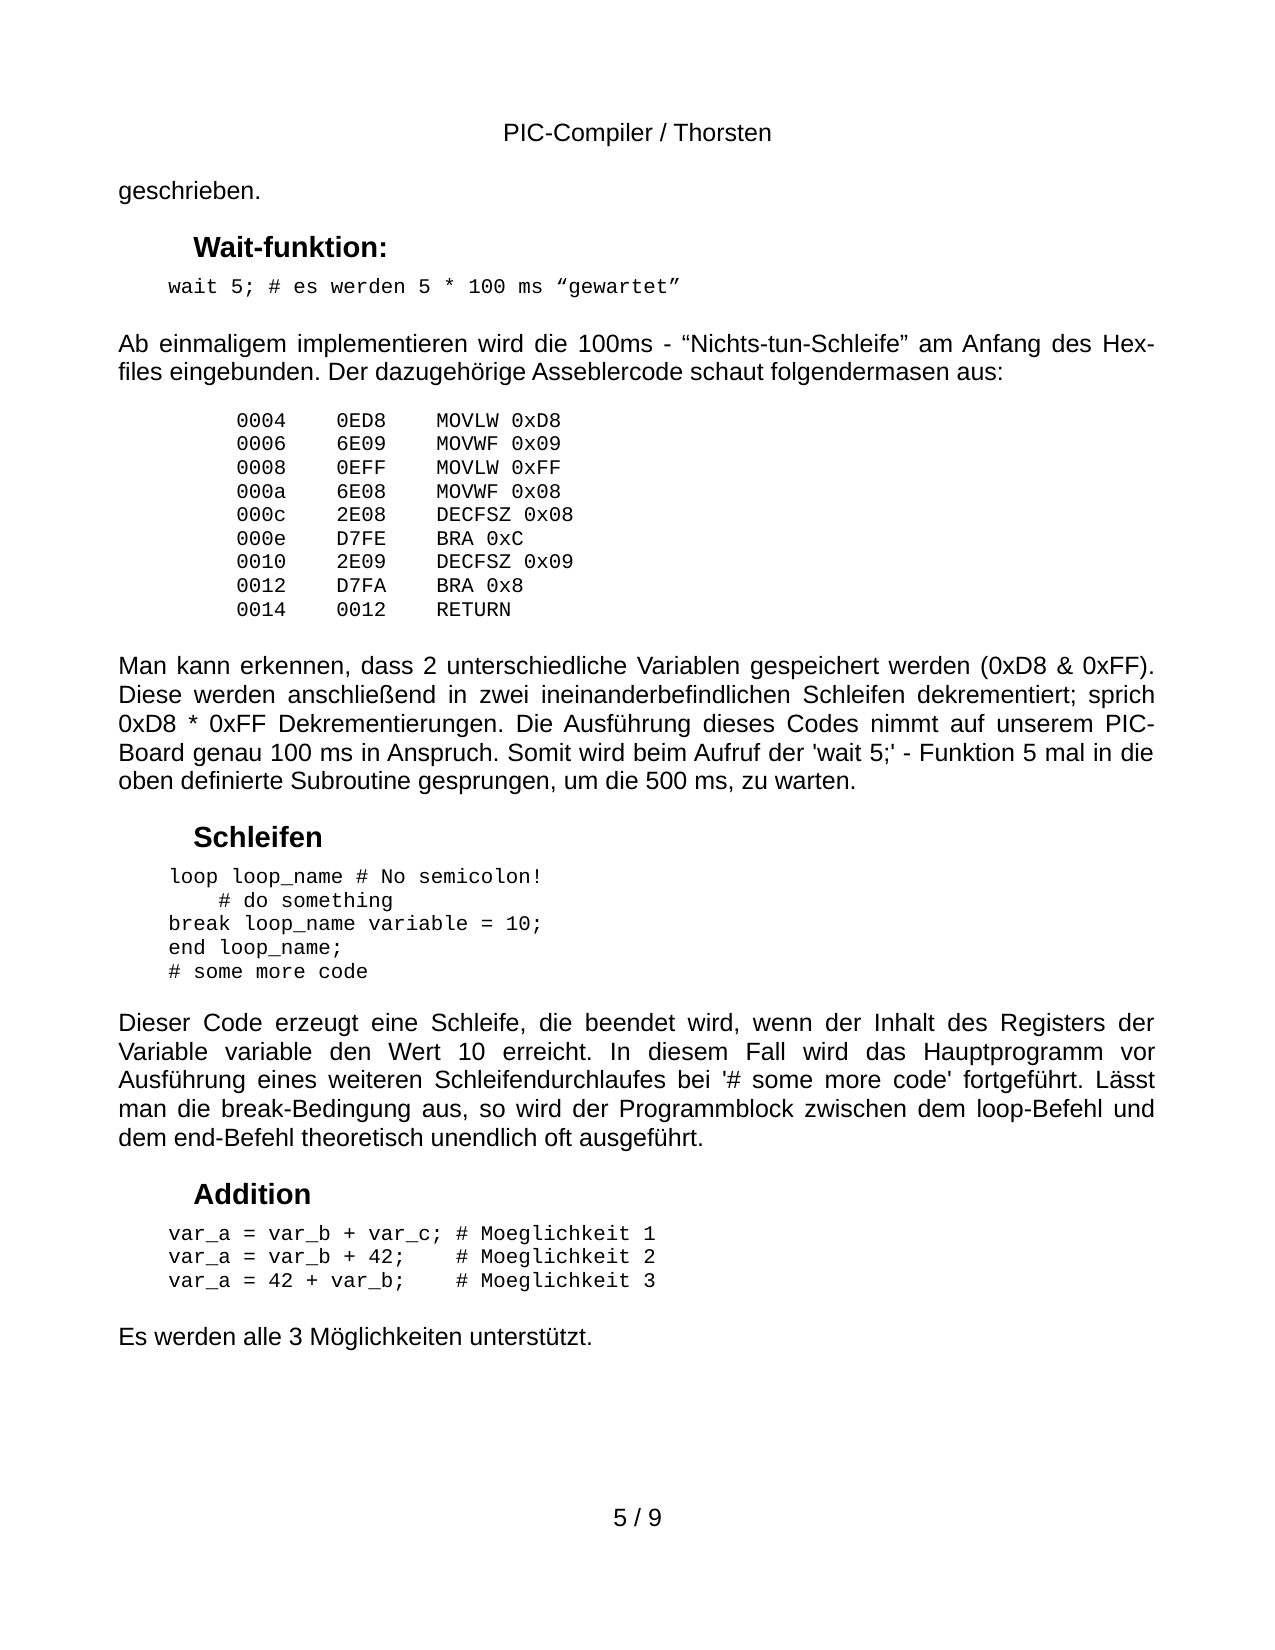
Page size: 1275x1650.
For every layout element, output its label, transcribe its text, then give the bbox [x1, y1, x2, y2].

text # some more code [118, 961, 1157, 984]
text end loop_name; [118, 937, 1157, 961]
text Es werden alle 3 Möglichkeiten unterstützt. [118, 1322, 1157, 1351]
text 000e D7FE BRA 0xC [236, 528, 1157, 552]
text var_a = 42 + var_b; # Moeglichkeit 3 [118, 1270, 1157, 1294]
text # do something [118, 890, 1157, 913]
text var_a = var_b + var_c; # Moeglichkeit 1 [118, 1223, 1157, 1246]
text 000a 6E08 MOVWF 0x08 [236, 481, 1157, 504]
text 0014 0012 RETURN [236, 599, 1157, 622]
text wait 5; # es werden 5 * 100 ms “gewartet” [118, 276, 1157, 300]
text Ab einmaligem implementieren wird die 100ms - “Nichts-tun-Schleife” am Anfang des Hex-files eingebunden. Der dazugehörige Asseblercode schaut folgendermasen aus: [118, 328, 1157, 386]
text 0006 6E09 MOVWF 0x09 [236, 433, 1157, 457]
text break loop_name variable = 10; [118, 913, 1157, 937]
text Dieser Code erzeugt eine Schleife, die beendet wird, wenn der Inhalt des Registers der Variable variable den Wert 10 erreicht. In diesem Fall wird das Hauptprogramm vor Ausführung eines weiteren Schleifendurchlaufes bei '# some more code' fortgeführt. Lässt man die break-Bedingung aus, so wird der Programmblock zwischen dem loop-Befehl und dem end-Befehl theoretisch unendlich oft ausgeführt. [118, 1008, 1157, 1152]
text loop loop_name # No semicolon! [118, 866, 1157, 890]
text 0008 0EFF MOVLW 0xFF [236, 457, 1157, 481]
subtitle Schleifen [118, 820, 1157, 853]
text 0010 2E09 DECFSZ 0x09 [236, 552, 1157, 575]
text Man kann erkennen, dass 2 unterschiedliche Variablen gespeichert werden (0xD8 & 0xFF). Diese werden anschließend in zwei ineinanderbefindlichen Schleifen dekrementiert; sprich 0xD8 * 0xFF Dekrementierungen. Die Ausführung dieses Codes nimmt auf unserem PIC-Board genau 100 ms in Anspruch. Somit wird beim Aufruf der 'wait 5;' - Funktion 5 mal in die oben definierte Subroutine gesprungen, um die 500 ms, zu warten. [118, 651, 1157, 795]
subtitle Wait-funktion: [118, 230, 1157, 264]
text 0012 D7FA BRA 0x8 [236, 575, 1157, 599]
text 0004 0ED8 MOVLW 0xD8 [236, 410, 1157, 433]
subtitle Addition [118, 1177, 1157, 1210]
text var_a = var_b + 42; # Moeglichkeit 2 [118, 1246, 1157, 1270]
text geschrieben. [118, 176, 1157, 205]
text 000c 2E08 DECFSZ 0x08 [236, 504, 1157, 528]
